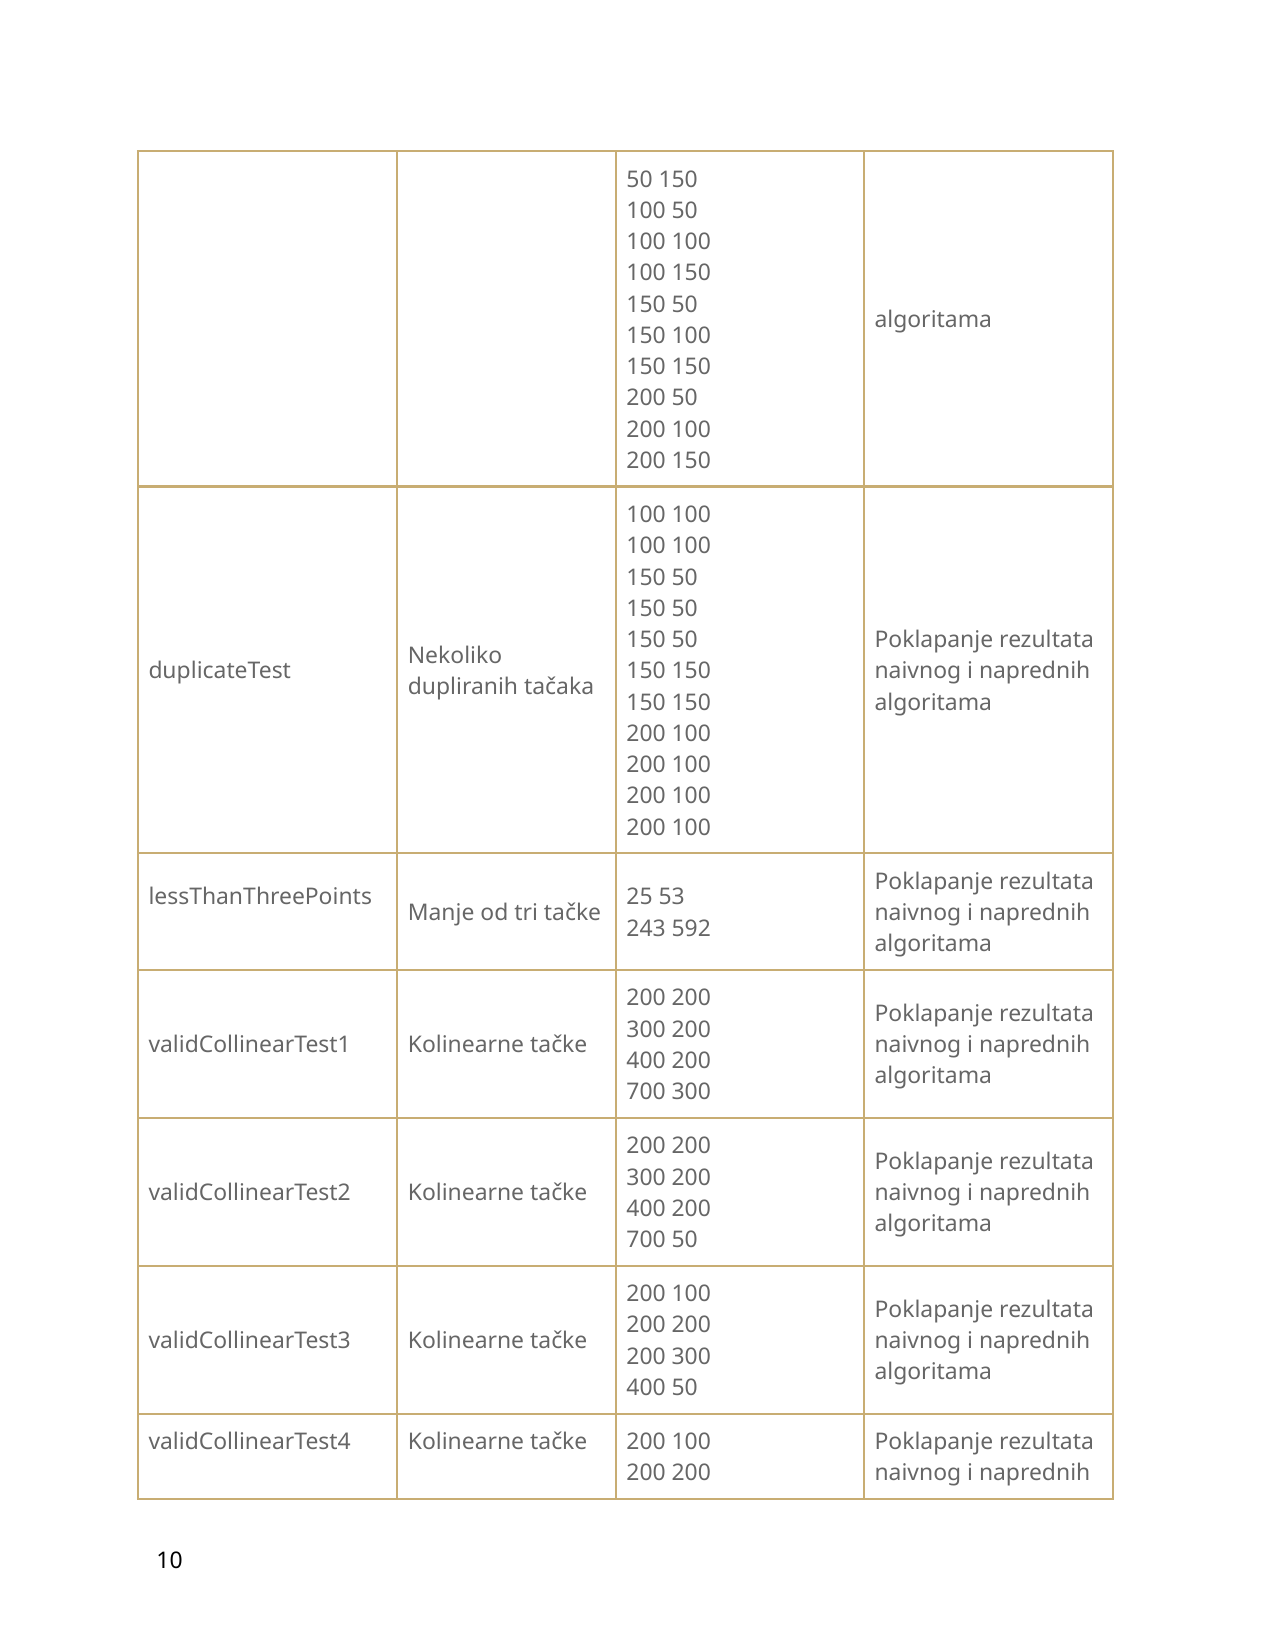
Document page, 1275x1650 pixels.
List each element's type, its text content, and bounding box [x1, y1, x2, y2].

table_cell Poklapanje rezultata naivnog i naprednih [865, 1415, 1112, 1498]
table_cell algoritama [865, 152, 1112, 485]
table_cell Nekoliko dupliranih tačaka [398, 488, 615, 852]
table_cell Kolinearne tačke [398, 1415, 615, 1498]
table_cell Kolinearne tačke [398, 1119, 615, 1264]
table_cell 200 200 300 200 400 200 700 50 [617, 1119, 863, 1264]
table_cell validCollinearTest2 [139, 1119, 396, 1264]
table_cell [139, 152, 396, 485]
table_cell Poklapanje rezultata naivnog i naprednih algoritama [865, 488, 1112, 852]
table_cell validCollinearTest4 [139, 1415, 396, 1498]
table_cell 200 100 200 200 200 300 400 50 [617, 1267, 863, 1412]
table_cell 100 100 100 100 150 50 150 50 150 50 150 150 150 150 200 100 200 100 200 100 200 100 [617, 488, 863, 852]
table_cell Poklapanje rezultata naivnog i naprednih algoritama [865, 1267, 1112, 1412]
table_cell validCollinearTest3 [139, 1267, 396, 1412]
table_cell [398, 152, 615, 485]
table_cell Poklapanje rezultata naivnog i naprednih algoritama [865, 1119, 1112, 1264]
table_cell Kolinearne tačke [398, 971, 615, 1117]
table_cell 200 100 200 200 [617, 1415, 863, 1498]
table_cell Poklapanje rezultata naivnog i naprednih algoritama [865, 854, 1112, 969]
table_cell 50 150 100 50 100 100 100 150 150 50 150 100 150 150 200 50 200 100 200 150 [617, 152, 863, 485]
table_cell Manje od tri tačke [398, 854, 615, 969]
table_cell duplicateTest [139, 488, 396, 852]
table_cell 25 53 243 592 [617, 854, 863, 969]
table_cell validCollinearTest1 [139, 971, 396, 1117]
table_cell Poklapanje rezultata naivnog i naprednih algoritama [865, 971, 1112, 1117]
table_cell 200 200 300 200 400 200 700 300 [617, 971, 863, 1117]
table_cell Kolinearne tačke [398, 1267, 615, 1412]
table_cell lessThanThreePoints [139, 854, 396, 969]
